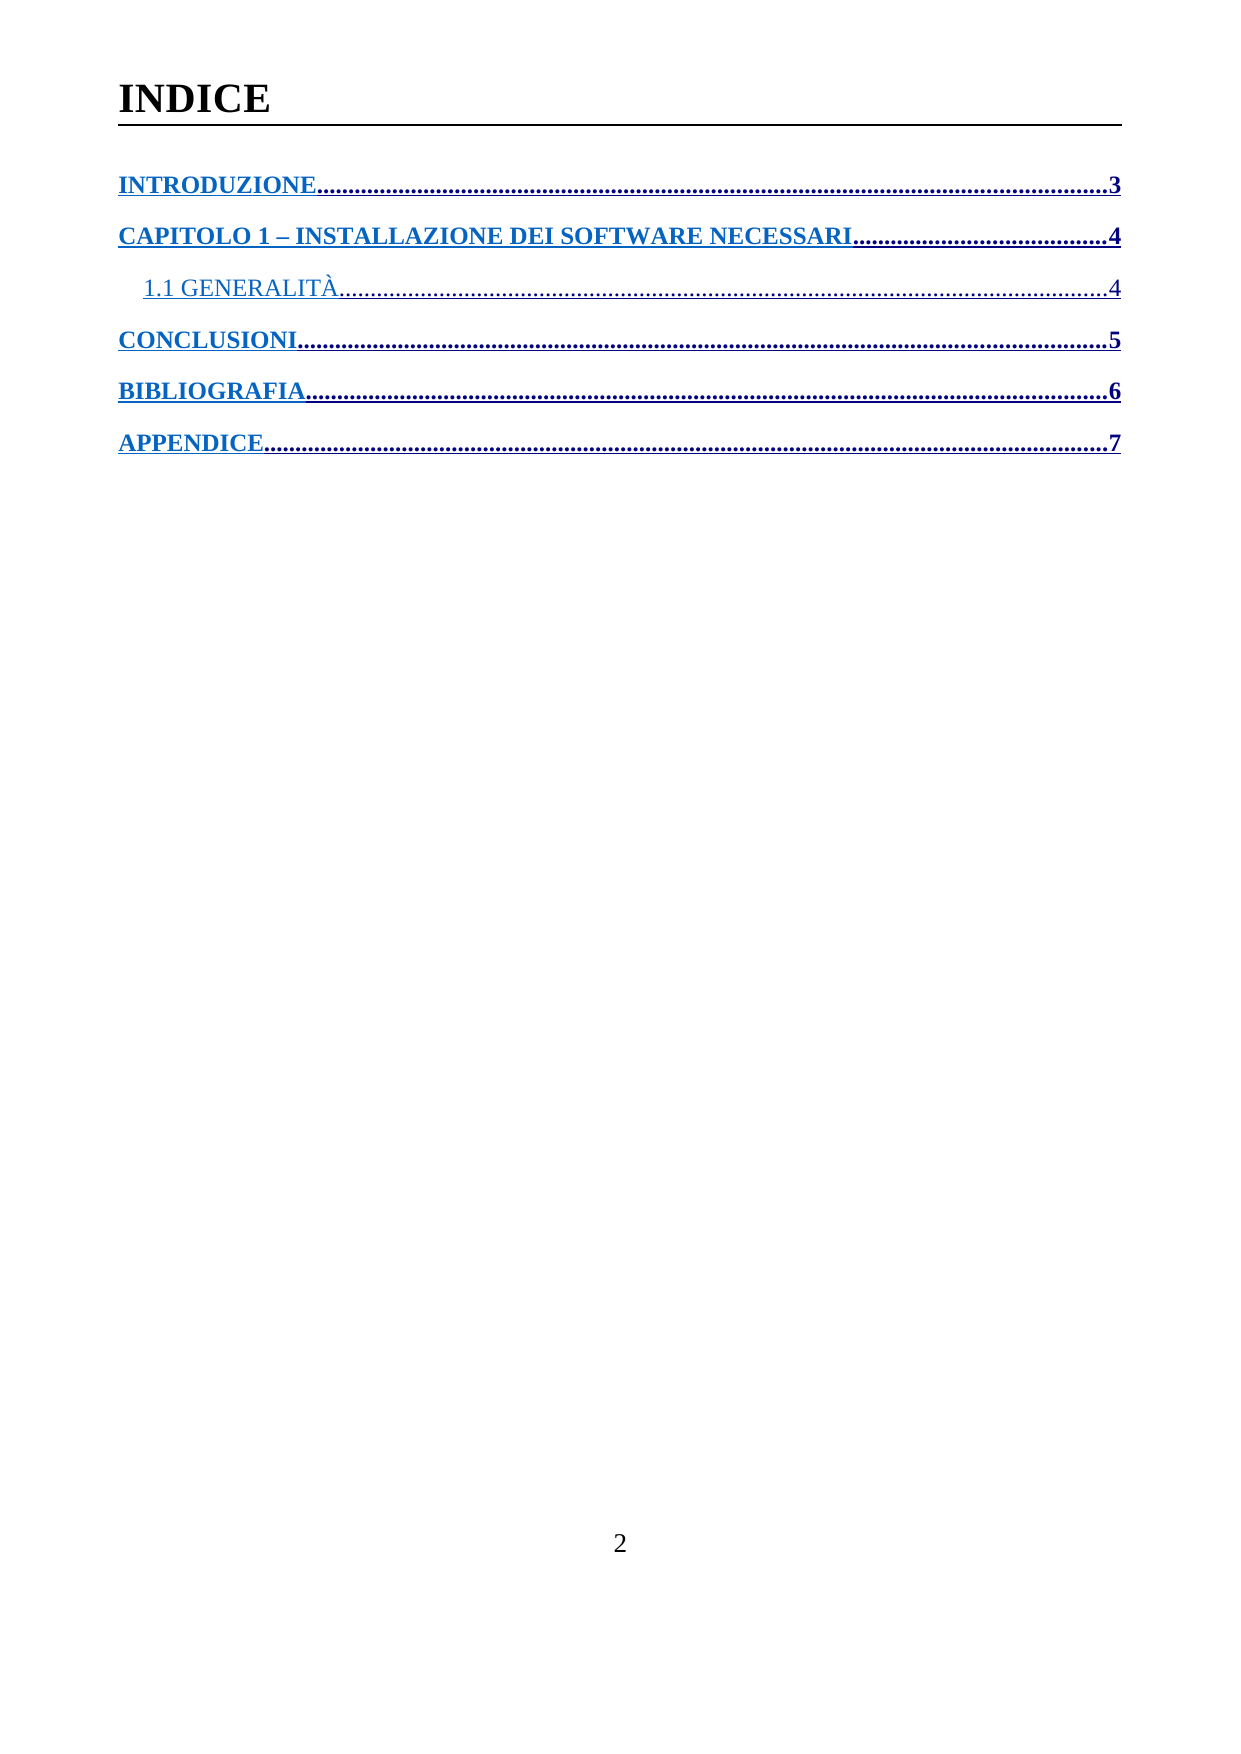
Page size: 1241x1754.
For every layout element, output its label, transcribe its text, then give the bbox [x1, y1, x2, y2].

text CONCLUSIONI 5 [118, 325, 1122, 353]
text APPENDICE 7 [118, 428, 1122, 457]
text CAPITOLO 1 – INSTALLAZIONE DEI SOFTWARE NECESSARI 4 [118, 221, 1122, 250]
text 1.1 GENERALITÀ 4 [143, 273, 1122, 302]
text INDICE [118, 74, 1122, 124]
text BIBLIOGRAFIA 6 [118, 376, 1122, 405]
text INTRODUZIONE 3 [118, 170, 1122, 198]
